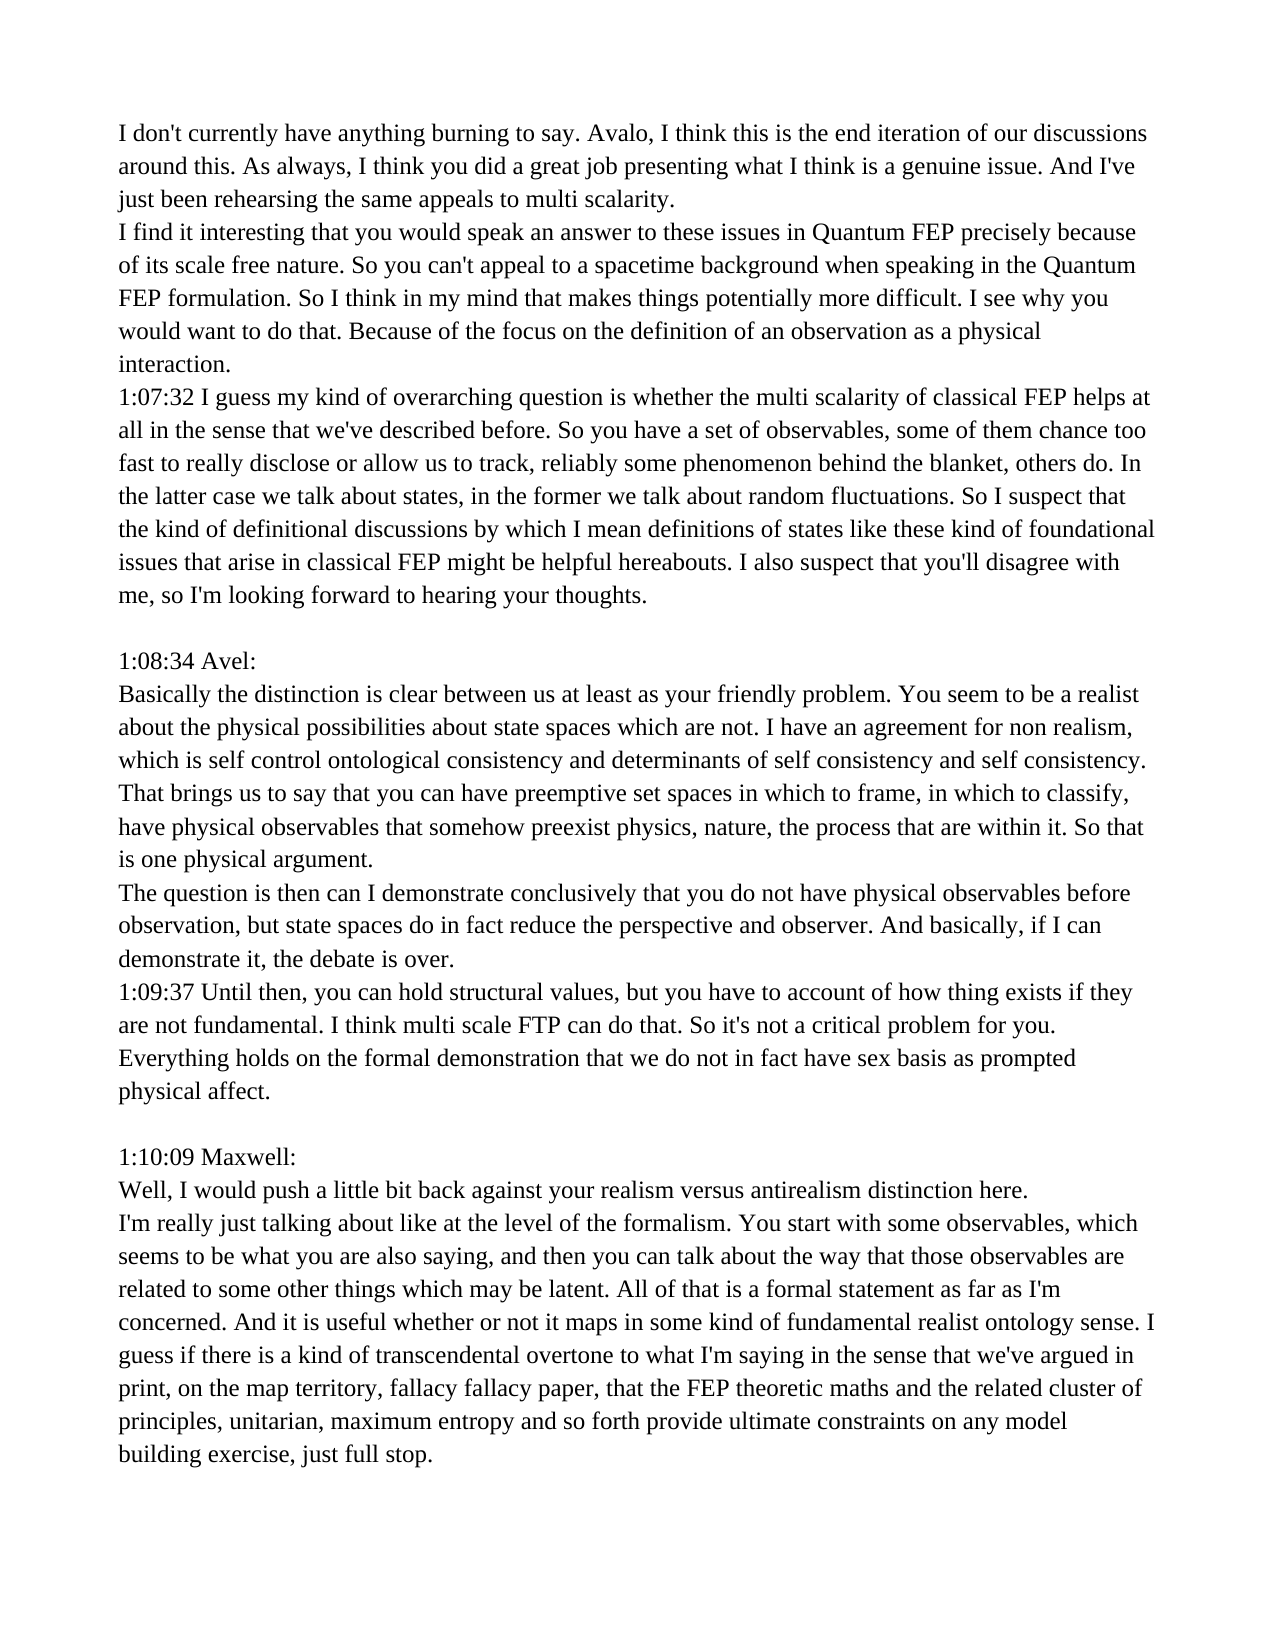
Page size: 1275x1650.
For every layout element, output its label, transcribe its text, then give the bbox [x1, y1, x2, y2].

text The question is then can I demonstrate conclusively that you do not have physical observables before observation, but state spaces do in fact reduce the perspective and observer. And basically, if I can demonstrate it, the debate is over. [118, 878, 1157, 972]
text 1:08:34 Avel: [118, 646, 1157, 675]
text Well, I would push a little bit back against your realism versus antirealism distinction here. [118, 1175, 1157, 1203]
text I don't currently have anything burning to say. Avalo, I think this is the end iteration of our discussions around this. As always, I think you did a great job presenting what I think is a genuine issue. And I've just been rehearsing the same appeals to multi scalarity. [118, 118, 1157, 213]
text I'm really just talking about like at the level of the formalism. You start with some observables, which seems to be what you are also saying, and then you can talk about the way that those observables are related to some other things which may be latent. All of that is a formal statement as far as I'm concerned. And it is useful whether or not it maps in some kind of fundamental realist ontology sense. I guess if there is a kind of transcendental overtone to what I'm saying in the sense that we've argued in print, on the map territory, fallacy fallacy paper, that the FEP theoretic maths and the related cluster of principles, unitarian, maximum entropy and so forth provide ultimate constraints on any model building exercise, just full stop. [118, 1208, 1157, 1468]
text Basically the distinction is clear between us at least as your friendly problem. You seem to be a realist about the physical possibilities about state spaces which are not. I have an agreement for non realism, which is self control ontological consistency and determinants of self consistency and self consistency. That brings us to say that you can have preemptive set spaces in which to frame, in which to classify, have physical observables that somehow preexist physics, nature, the process that are within it. So that is one physical argument. [118, 679, 1157, 873]
text 1:09:37 Until then, you can hold structural values, but you have to account of how thing exists if they are not fundamental. I think multi scale FTP can do that. So it's not a critical problem for you. Everything holds on the formal demonstration that we do not in fact have sex basis as prompted physical affect. [118, 977, 1157, 1104]
text I find it interesting that you would speak an answer to these issues in Quantum FEP precisely because of its scale free nature. So you can't appeal to a spacetime background when speaking in the Quantum FEP formulation. So I think in my mind that makes things potentially more difficult. I see why you would want to do that. Because of the focus on the definition of an observation as a physical interaction. [118, 217, 1157, 378]
text 1:10:09 Maxwell: [118, 1142, 1157, 1171]
text 1:07:32 I guess my kind of overarching question is whether the multi scalarity of classical FEP helps at all in the sense that we've described before. So you have a set of observables, some of them chance too fast to really disclose or allow us to track, reliably some phenomenon behind the blanket, others do. In the latter case we talk about states, in the former we talk about random fluctuations. So I suspect that the kind of definitional discussions by which I mean definitions of states like these kind of foundational issues that arise in classical FEP might be helpful hereabouts. I also suspect that you'll disagree with me, so I'm looking forward to hearing your thoughts. [118, 382, 1157, 609]
